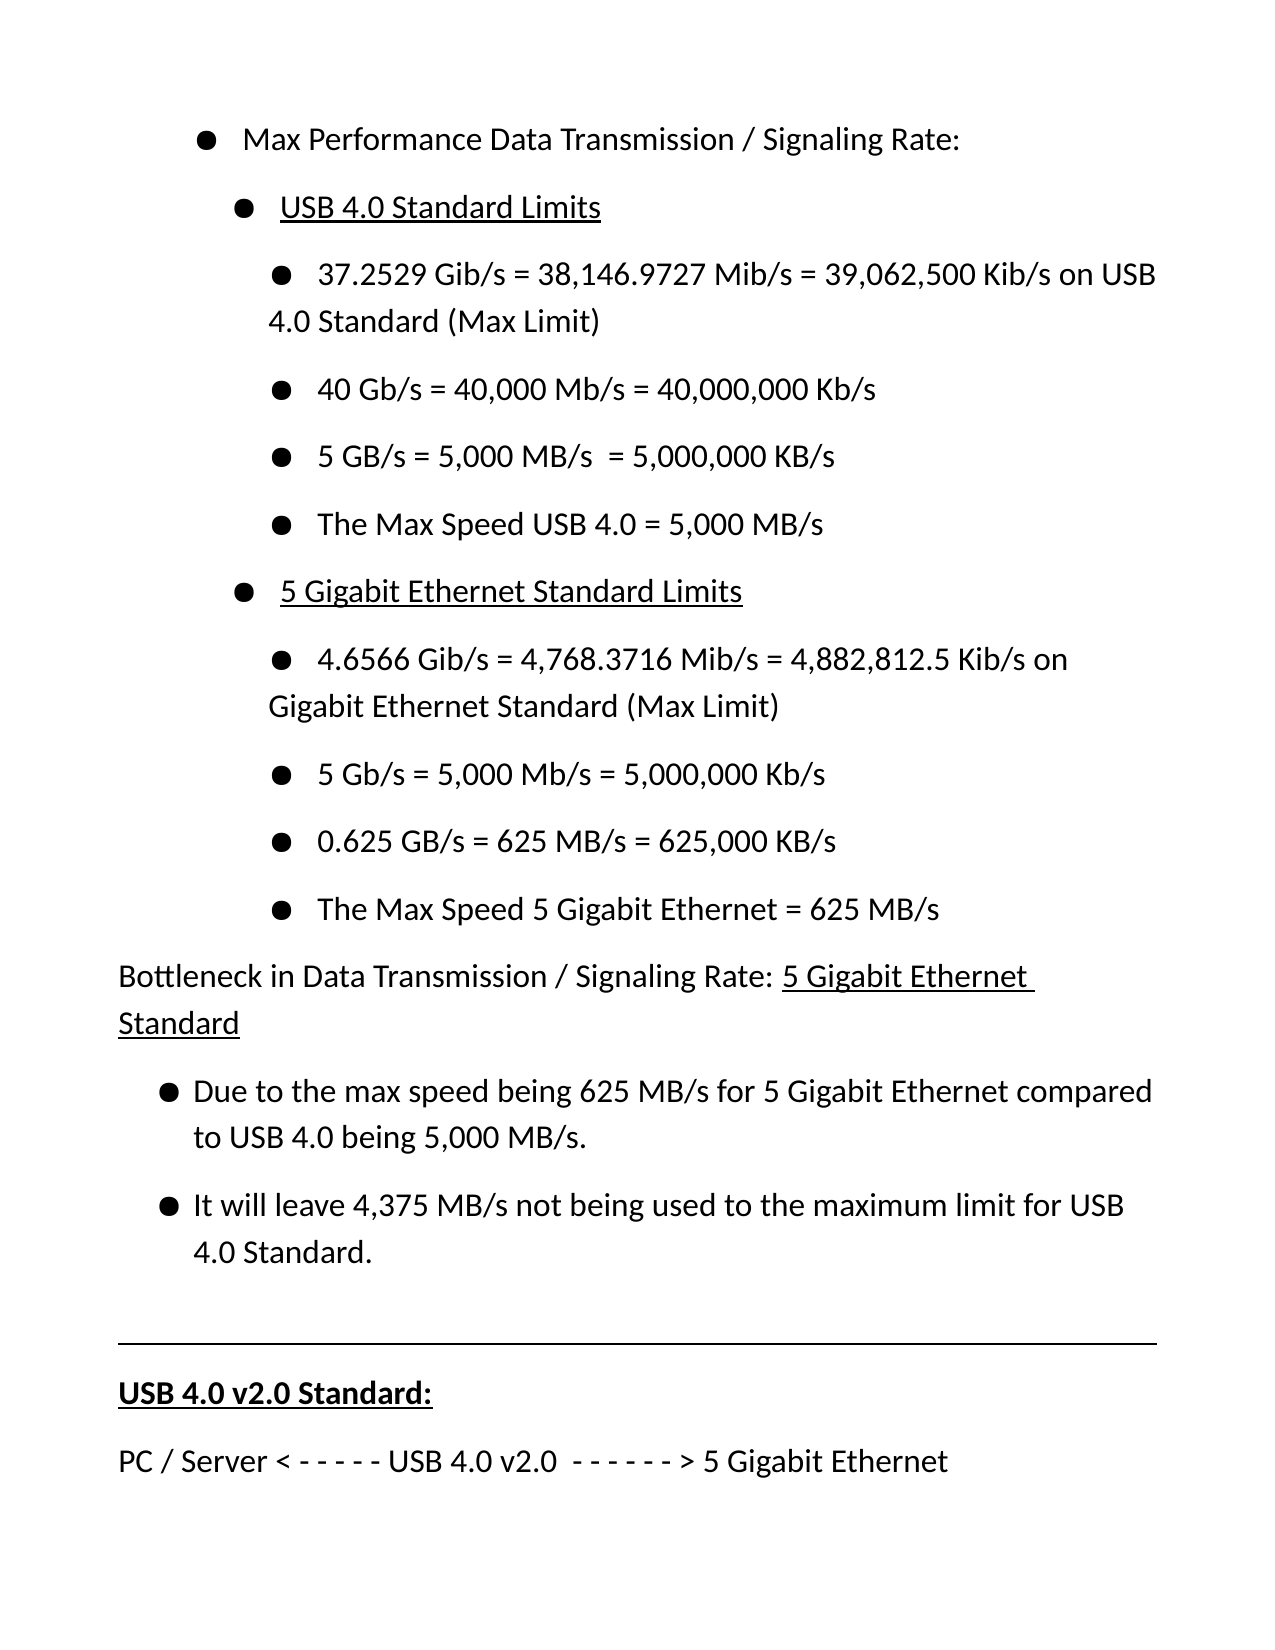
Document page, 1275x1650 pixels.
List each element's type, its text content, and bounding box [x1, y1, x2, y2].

list 5 Gb/s = 5,000 Mb/s = 5,000,000 Kb/s [268, 752, 1157, 793]
text PC / Server < - - - - - USB 4.0 v2.0 - - - - - - > 5 Gigabit Ethernet [118, 1440, 1157, 1481]
list Max Performance Data Transmission / Signaling Rate: [193, 118, 1157, 159]
list The Max Speed 5 Gigabit Ethernet = 625 MB/s [268, 888, 1157, 928]
list Due to the max speed being 625 MB/s for 5 Gigabit Ethernet compared to USB 4.0 being 5,000 MB/s. [156, 1070, 1157, 1157]
list 0.625 GB/s = 625 MB/s = 625,000 KB/s [268, 820, 1157, 861]
list USB 4.0 Standard Limits [231, 186, 1157, 226]
list The Max Speed USB 4.0 = 5,000 MB/s [268, 503, 1157, 544]
list It will leave 4,375 MB/s not being used to the maximum limit for USB 4.0 Standard. [156, 1184, 1157, 1272]
list 5 Gigabit Ethernet Standard Limits [231, 571, 1157, 611]
list 40 Gb/s = 40,000 Mb/s = 40,000,000 Kb/s [268, 368, 1157, 408]
text USB 4.0 v2.0 Standard: [118, 1372, 1157, 1413]
text Bottleneck in Data Transmission / Signaling Rate: 5 Gigabit Ethernet Standard [118, 955, 1157, 1043]
list 5 GB/s = 5,000 MB/s = 5,000,000 KB/s [268, 435, 1157, 476]
list 4.6566 Gib/s = 4,768.3716 Mib/s = 4,882,812.5 Kib/s on Gigabit Ethernet Standard (Max Limit) [268, 638, 1157, 726]
list 37.2529 Gib/s = 38,146.9727 Mib/s = 39,062,500 Kib/s on USB 4.0 Standard (Max Limit) [268, 253, 1157, 341]
